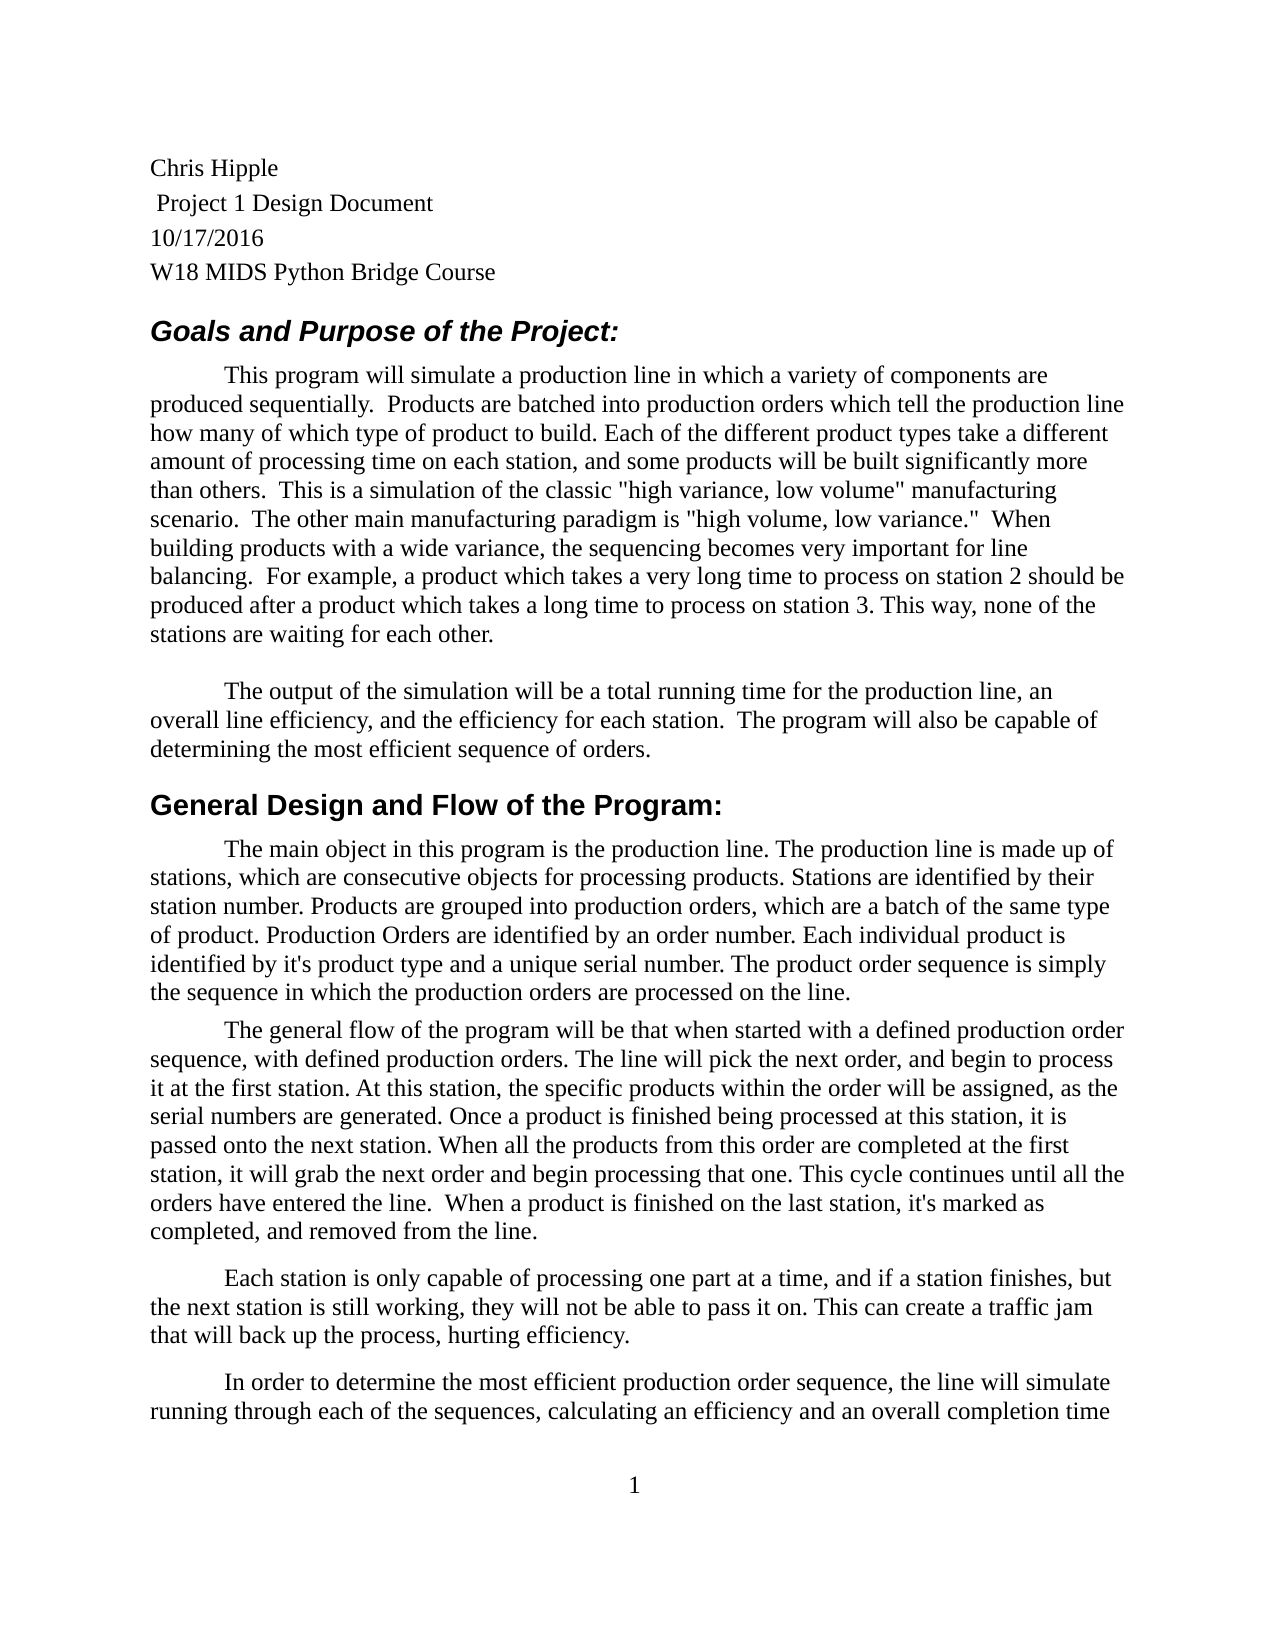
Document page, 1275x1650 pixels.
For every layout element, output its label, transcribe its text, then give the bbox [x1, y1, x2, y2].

text produced after a product which takes a long time to process on station 3. This way, none of the stations are waiting for each other. [150, 590, 1125, 648]
text The general flow of the program will be that when started with a defined production order sequence, with defined production orders. The line will pick the next order, and begin to process it at the first station. At this station, the specific products within the order will be assigned, as the serial numbers are generated. Once a product is finished being processed at this station, it is passed onto the next station. When all the products from this order are completed at the first station, it will grab the next order and begin processing that one. This cycle continues until all the orders have entered the line. When a product is finished on the last station, it's marked as completed, and removed from the line. [150, 1015, 1125, 1245]
text This program will simulate a production line in which a variety of components are produced sequentially. Products are batched into production orders which tell the production line how many of which type of product to build. Each of the different product types take a different amount of processing time on each station, and some products will be built significantly more than others. This is a simulation of the classic "high variance, low volume" manufacturing scenario. The other main manufacturing paradigm is "high volume, low variance." When building products with a wide variance, the sequencing becomes very important for line balancing. For example, a product which takes a very long time to process on station 2 should be [150, 360, 1125, 590]
subtitle Goals and Purpose of the Project: [150, 314, 1125, 348]
text The main object in this program is the production line. The production line is made up of stations, which are consecutive objects for processing products. Stations are identified by their station number. Products are grouped into production orders, which are a batch of the same type of product. Production Orders are identified by an order number. Each individual product is identified by it's product type and a unique serial number. The product order sequence is simply the sequence in which the production orders are processed on the line. [150, 834, 1125, 1006]
text The output of the simulation will be a total running time for the production line, an overall line efficiency, and the efficiency for each station. The program will also be capable of determining the most efficient sequence of orders. [150, 676, 1125, 763]
text Each station is only capable of processing one part at a time, and if a station finishes, but the next station is still working, they will not be able to pass it on. This can create a traffic jam that will back up the process, hurting efficiency. [150, 1263, 1125, 1349]
text In order to determine the most efficient production order sequence, the line will simulate running through each of the sequences, calculating an efficiency and an overall completion time [150, 1367, 1125, 1425]
text Chris Hipple [150, 153, 1125, 182]
text W18 MIDS Python Bridge Course [150, 257, 1125, 286]
text Project 1 Design Document [150, 188, 1125, 217]
subtitle General Design and Flow of the Program: [150, 788, 1125, 821]
text 10/17/2016 [150, 223, 1125, 251]
